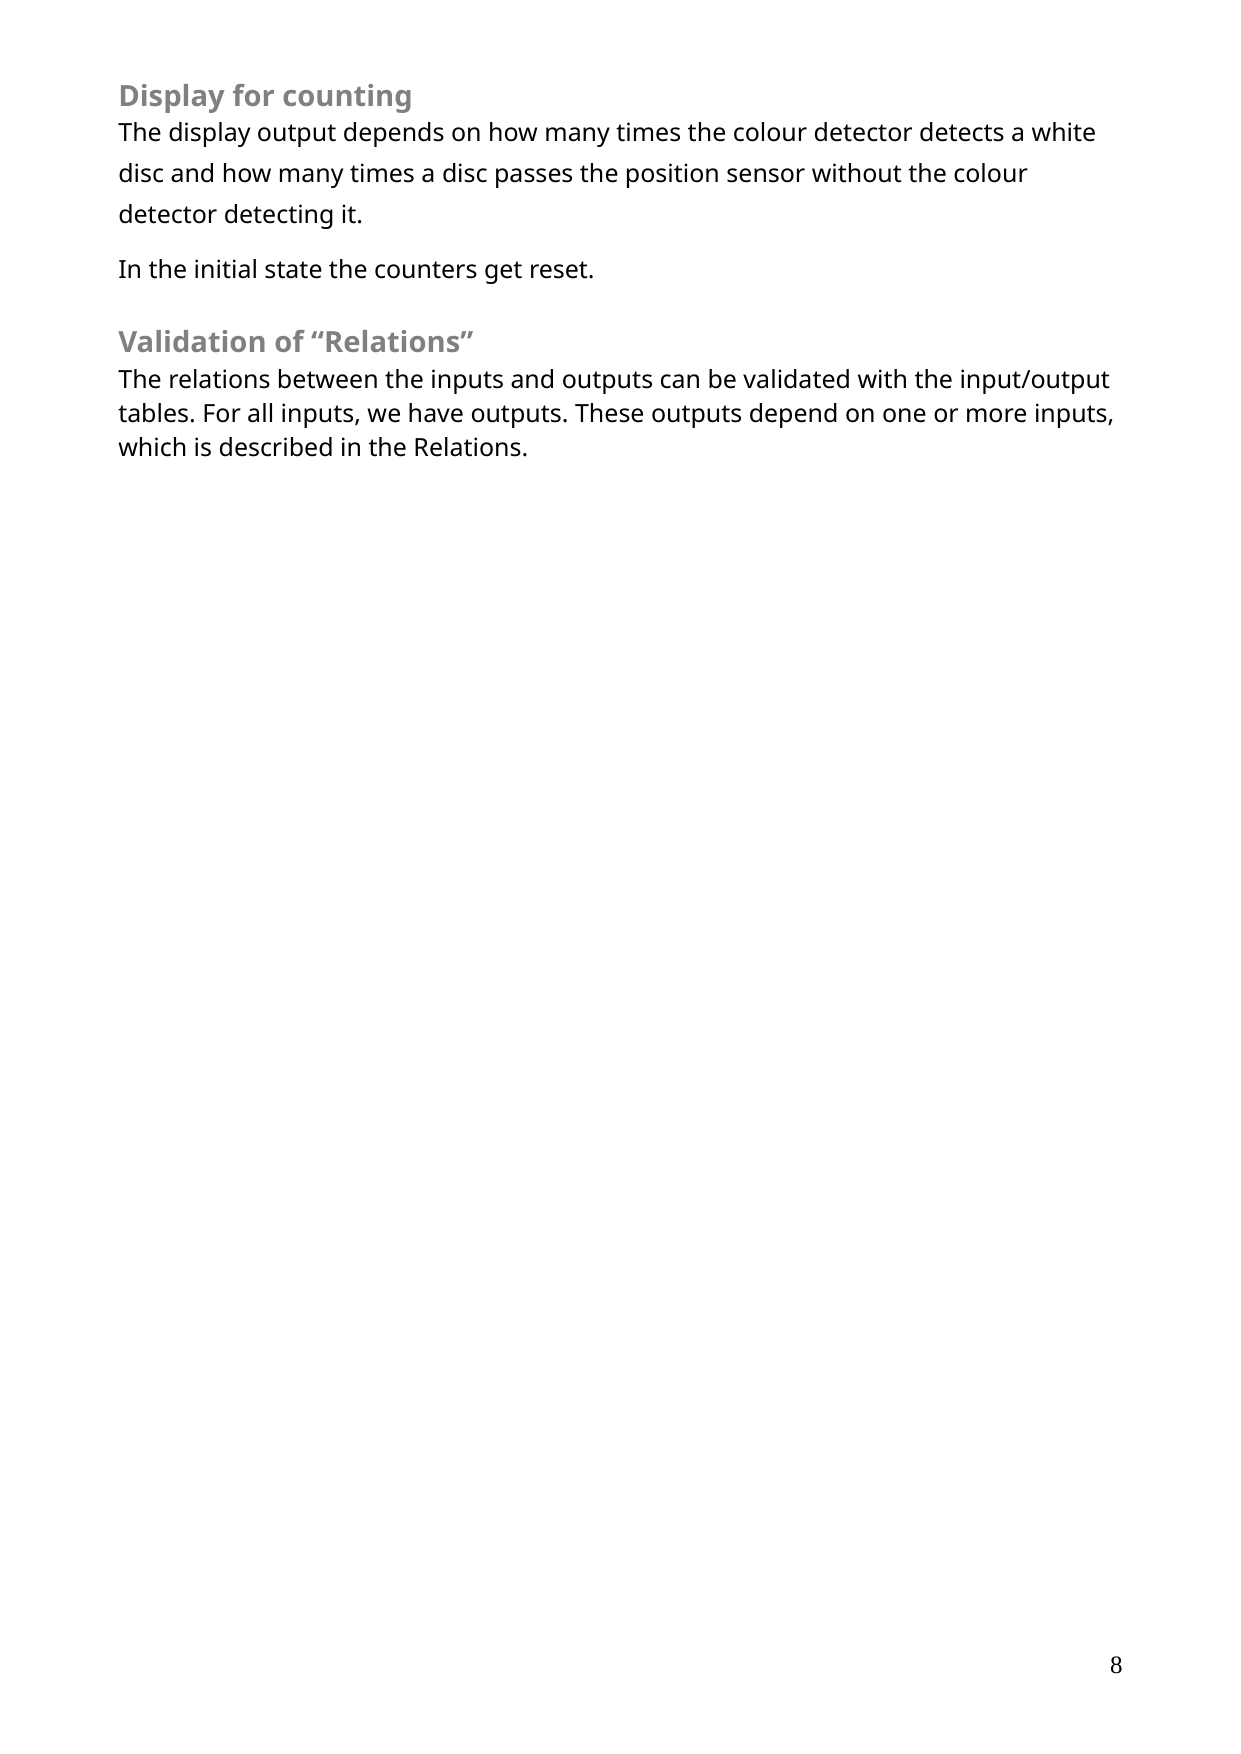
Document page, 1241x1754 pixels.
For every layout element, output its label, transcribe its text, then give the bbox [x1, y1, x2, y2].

text Display for counting [118, 75, 1122, 115]
text The relations between the inputs and outputs can be validated with the input/output tables. For all inputs, we have outputs. These outputs depend on one or more inputs, which is described in the Relations. [118, 361, 1122, 464]
text In the initial state the counters get reset. [118, 252, 1122, 286]
text The display output depends on how many times the colour detector detects a white disc and how many times a disc passes the position sensor without the colour detector detecting it. [118, 115, 1122, 230]
subtitle Validation of “Relations” [118, 322, 1122, 361]
